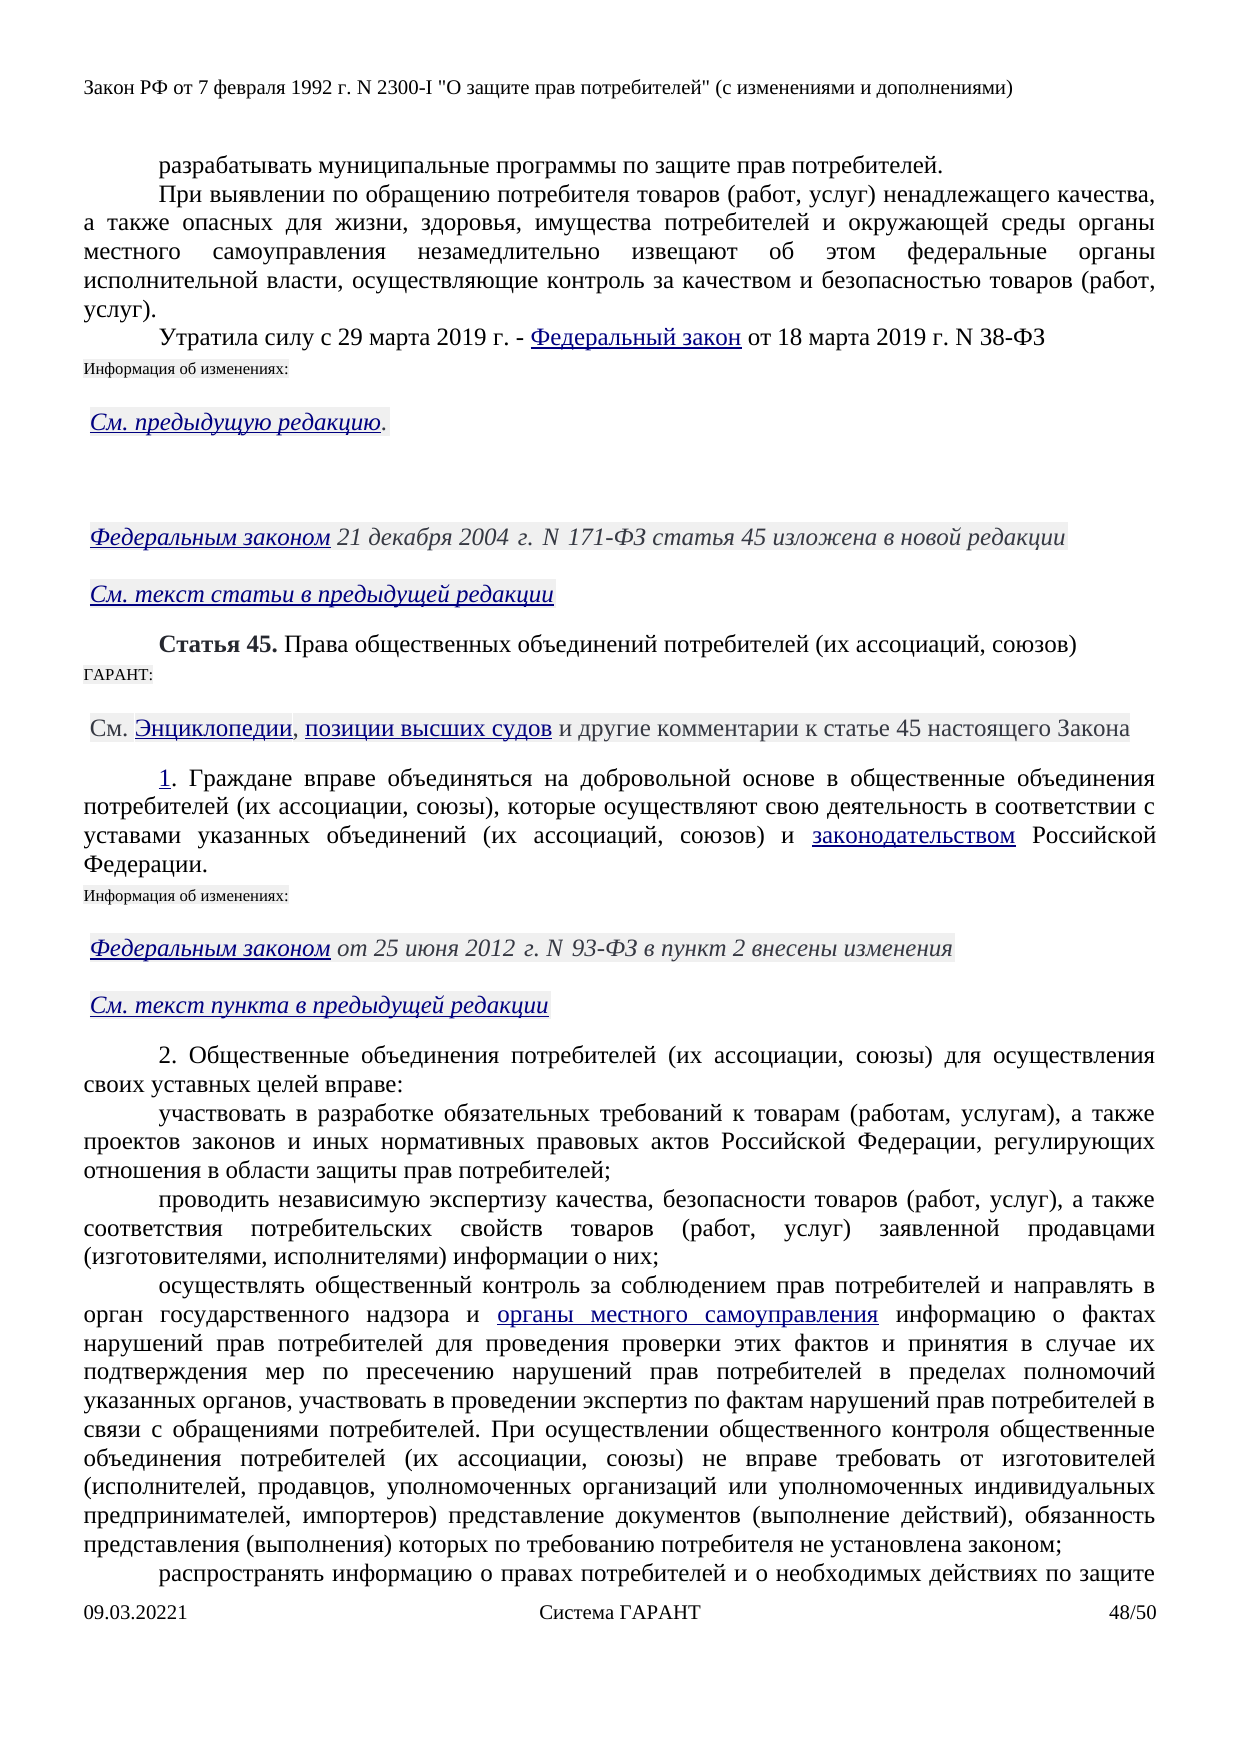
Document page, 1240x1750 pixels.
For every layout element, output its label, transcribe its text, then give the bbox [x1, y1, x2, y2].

text См. текст пункта в предыдущей редакции [83, 991, 1156, 1019]
text См. Энциклопедии, позиции высших судов и другие комментарии к статье 45 настоящего Закона [83, 713, 1156, 742]
text разрабатывать муниципальные программы по защите прав потребителей. [83, 150, 1156, 179]
text Информация об изменениях: [83, 359, 1156, 378]
text При выявлении по обращению потребителя товаров (работ, услуг) ненадлежащего качества, а также опасных для жизни, здоровья, имущества потребителей и окружающей среды органы местного самоуправления незамедлительно извещают об этом федеральные органы исполнительной власти, осуществляющие контроль за качеством и безопасностью товаров (работ, услуг). [83, 179, 1156, 322]
text 2. Общественные объединения потребителей (их ассоциации, союзы) для осуществления своих уставных целей вправе: [83, 1040, 1156, 1098]
text См. текст статьи в предыдущей редакции [83, 579, 1156, 608]
text проводить независимую экспертизу качества, безопасности товаров (работ, услуг), а также соответствия потребительских свойств товаров (работ, услуг) заявленной продавцами (изготовителями, исполнителями) информации о них; [83, 1184, 1156, 1270]
text Информация об изменениях: [83, 885, 1156, 904]
text распространять информацию о правах потребителей и о необходимых действиях по защите [83, 1558, 1156, 1586]
text Статья 45. Права общественных объединений потребителей (их ассоциаций, союзов) [158, 629, 1156, 657]
text Федеральным законом 21 декабря 2004 г. N 171-ФЗ статья 45 изложена в новой редакции [83, 522, 1156, 550]
text 1. Граждане вправе объединяться на добровольной основе в общественные объединения потребителей (их ассоциации, союзы), которые осуществляют свою деятельность в соответствии с уставами указанных объединений (их ассоциаций, союзов) и законодательством Российской Федерации. [83, 763, 1156, 878]
text участвовать в разработке обязательных требований к товарам (работам, услугам), а также проектов законов и иных нормативных правовых актов Российской Федерации, регулирующих отношения в области защиты прав потребителей; [83, 1098, 1156, 1184]
text Утратила силу с 29 марта 2019 г. - Федеральный закон от 18 марта 2019 г. N 38-ФЗ [83, 322, 1156, 351]
text Федеральным законом от 25 июня 2012 г. N 93-ФЗ в пункт 2 внесены изменения [83, 933, 1156, 962]
text ГАРАНТ: [83, 665, 1156, 684]
text осуществлять общественный контроль за соблюдением прав потребителей и направлять в орган государственного надзора и органы местного самоуправления информацию о фактах нарушений прав потребителей для проведения проверки этих фактов и принятия в случае их подтверждения мер по пресечению нарушений прав потребителей в пределах полномочий указанных органов, участвовать в проведении экспертиз по фактам нарушений прав потребителей в связи с обращениями потребителей. При осуществлении общественного контроля общественные объединения потребителей (их ассоциации, союзы) не вправе требовать от изготовителей (исполнителей, продавцов, уполномоченных организаций или уполномоченных индивидуальных предпринимателей, импортеров) представление документов (выполнение действий), обязанность представления (выполнения) которых по требованию потребителя не установлена законом; [83, 1270, 1156, 1558]
text См. предыдущую редакцию. [83, 407, 1156, 436]
